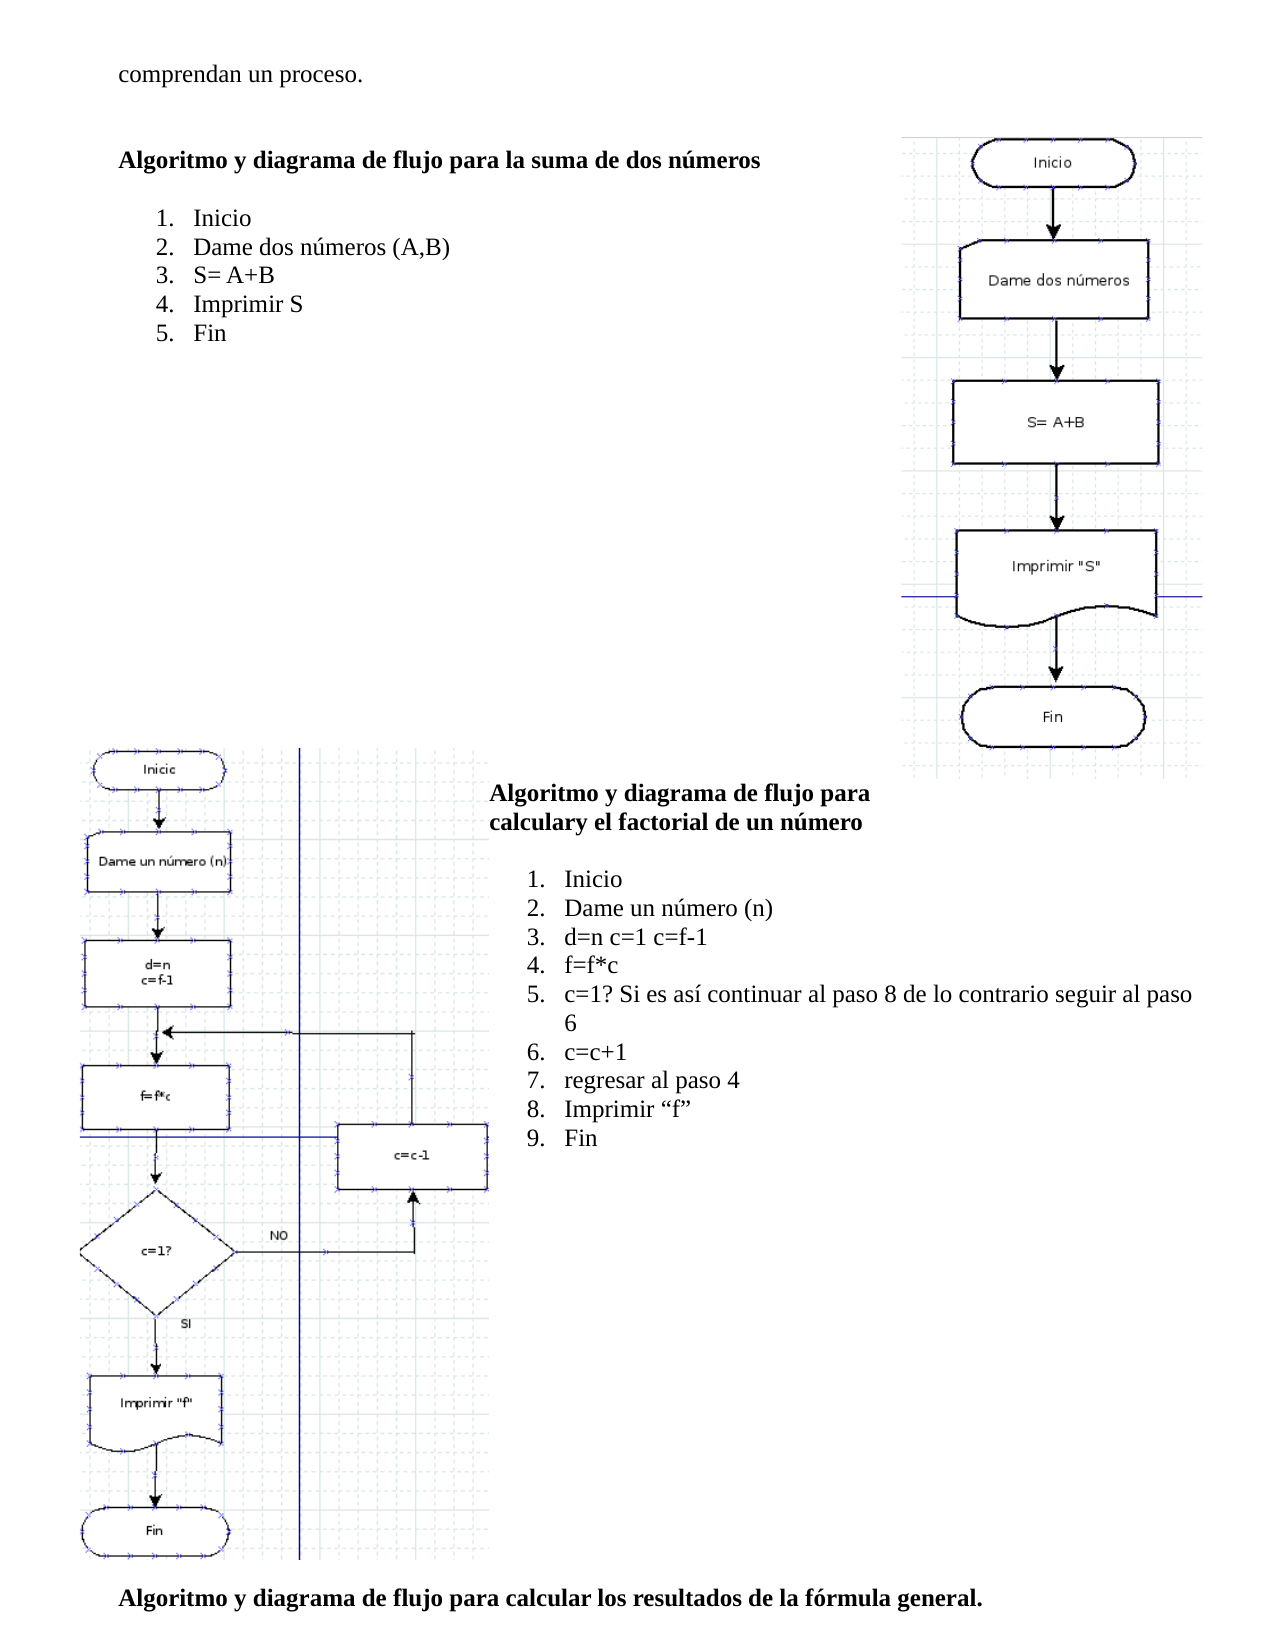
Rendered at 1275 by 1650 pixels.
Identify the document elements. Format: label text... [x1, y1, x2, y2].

list Imprimir S [156, 289, 901, 318]
list c=1? Si es así continuar al paso 8 de lo contrario seguir al paso 6 [489, 979, 1205, 1037]
text Algoritmo y diagrama de flujo para calculary el factorial de un número [489, 778, 1205, 835]
list Inicio [156, 203, 901, 232]
list f=f*c [489, 950, 1205, 979]
text Algoritmo y diagrama de flujo para la suma de dos números [118, 145, 901, 174]
list regresar al paso 4 [489, 1065, 1205, 1094]
list Fin [156, 318, 901, 347]
list S= A+B [156, 260, 901, 289]
list d=n c=1 c=f-1 [489, 922, 1205, 950]
list Dame dos números (A,B) [156, 232, 901, 260]
list Fin [489, 1123, 1205, 1152]
list Imprimir “f” [489, 1094, 1205, 1123]
text Algoritmo y diagrama de flujo para calcular los resultados de la fórmula general. [118, 1583, 1205, 1612]
text comprendan un proceso. [118, 59, 1205, 88]
list c=c+1 [489, 1037, 1205, 1065]
list Dame un número (n) [489, 893, 1205, 922]
list Inicio [489, 864, 1205, 893]
